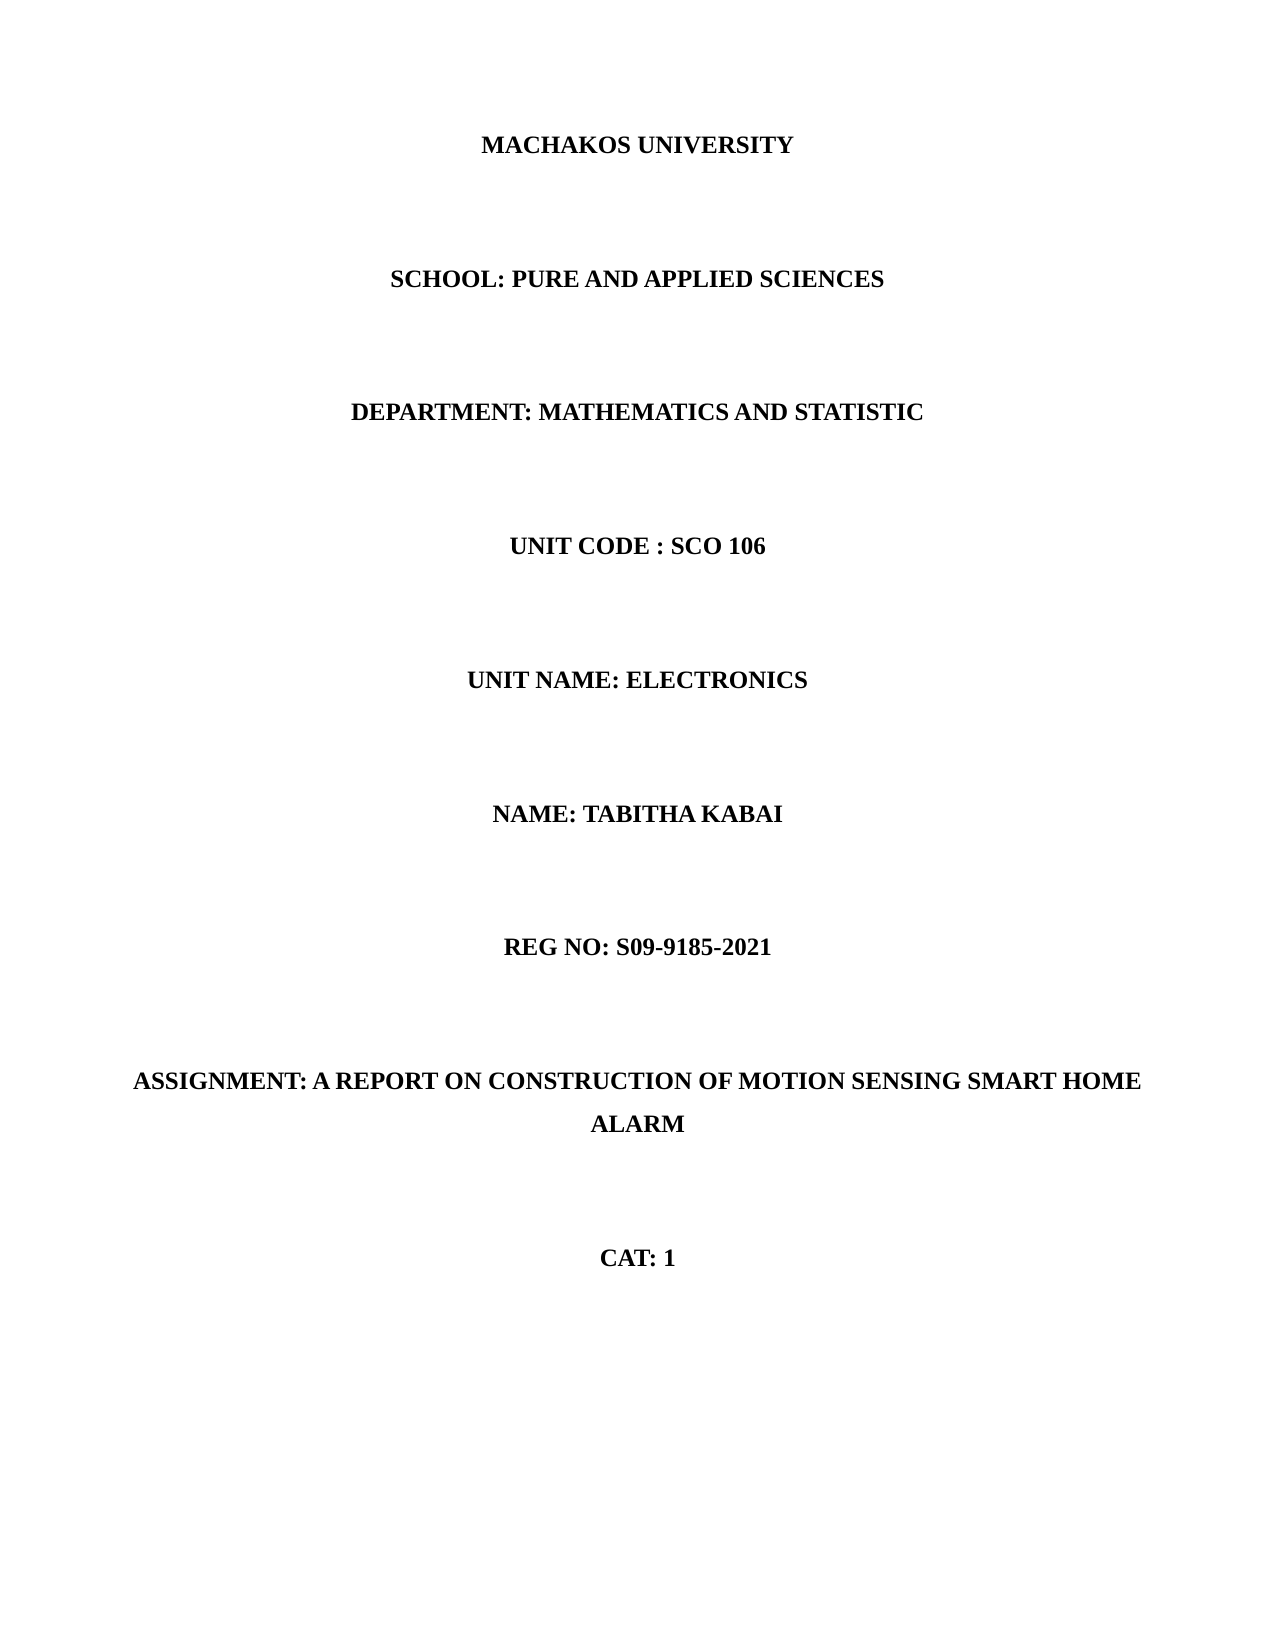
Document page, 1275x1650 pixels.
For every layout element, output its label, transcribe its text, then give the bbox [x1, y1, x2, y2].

text ASSIGNMENT: A REPORT ON CONSTRUCTION OF MOTION SENSING SMART HOME ALARM [118, 1066, 1157, 1138]
text UNIT NAME: ELECTRONICS [118, 665, 1157, 694]
text REG NO: S09-9185-2021 [118, 932, 1157, 961]
text NAME: TABITHA KABAI [118, 799, 1157, 827]
text SCHOOL: PURE AND APPLIED SCIENCES [118, 264, 1157, 292]
text UNIT CODE : SCO 106 [118, 531, 1157, 560]
text CAT: 1 [118, 1243, 1157, 1272]
text DEPARTMENT: MATHEMATICS AND STATISTIC [118, 397, 1157, 426]
text MACHAKOS UNIVERSITY [118, 130, 1157, 159]
